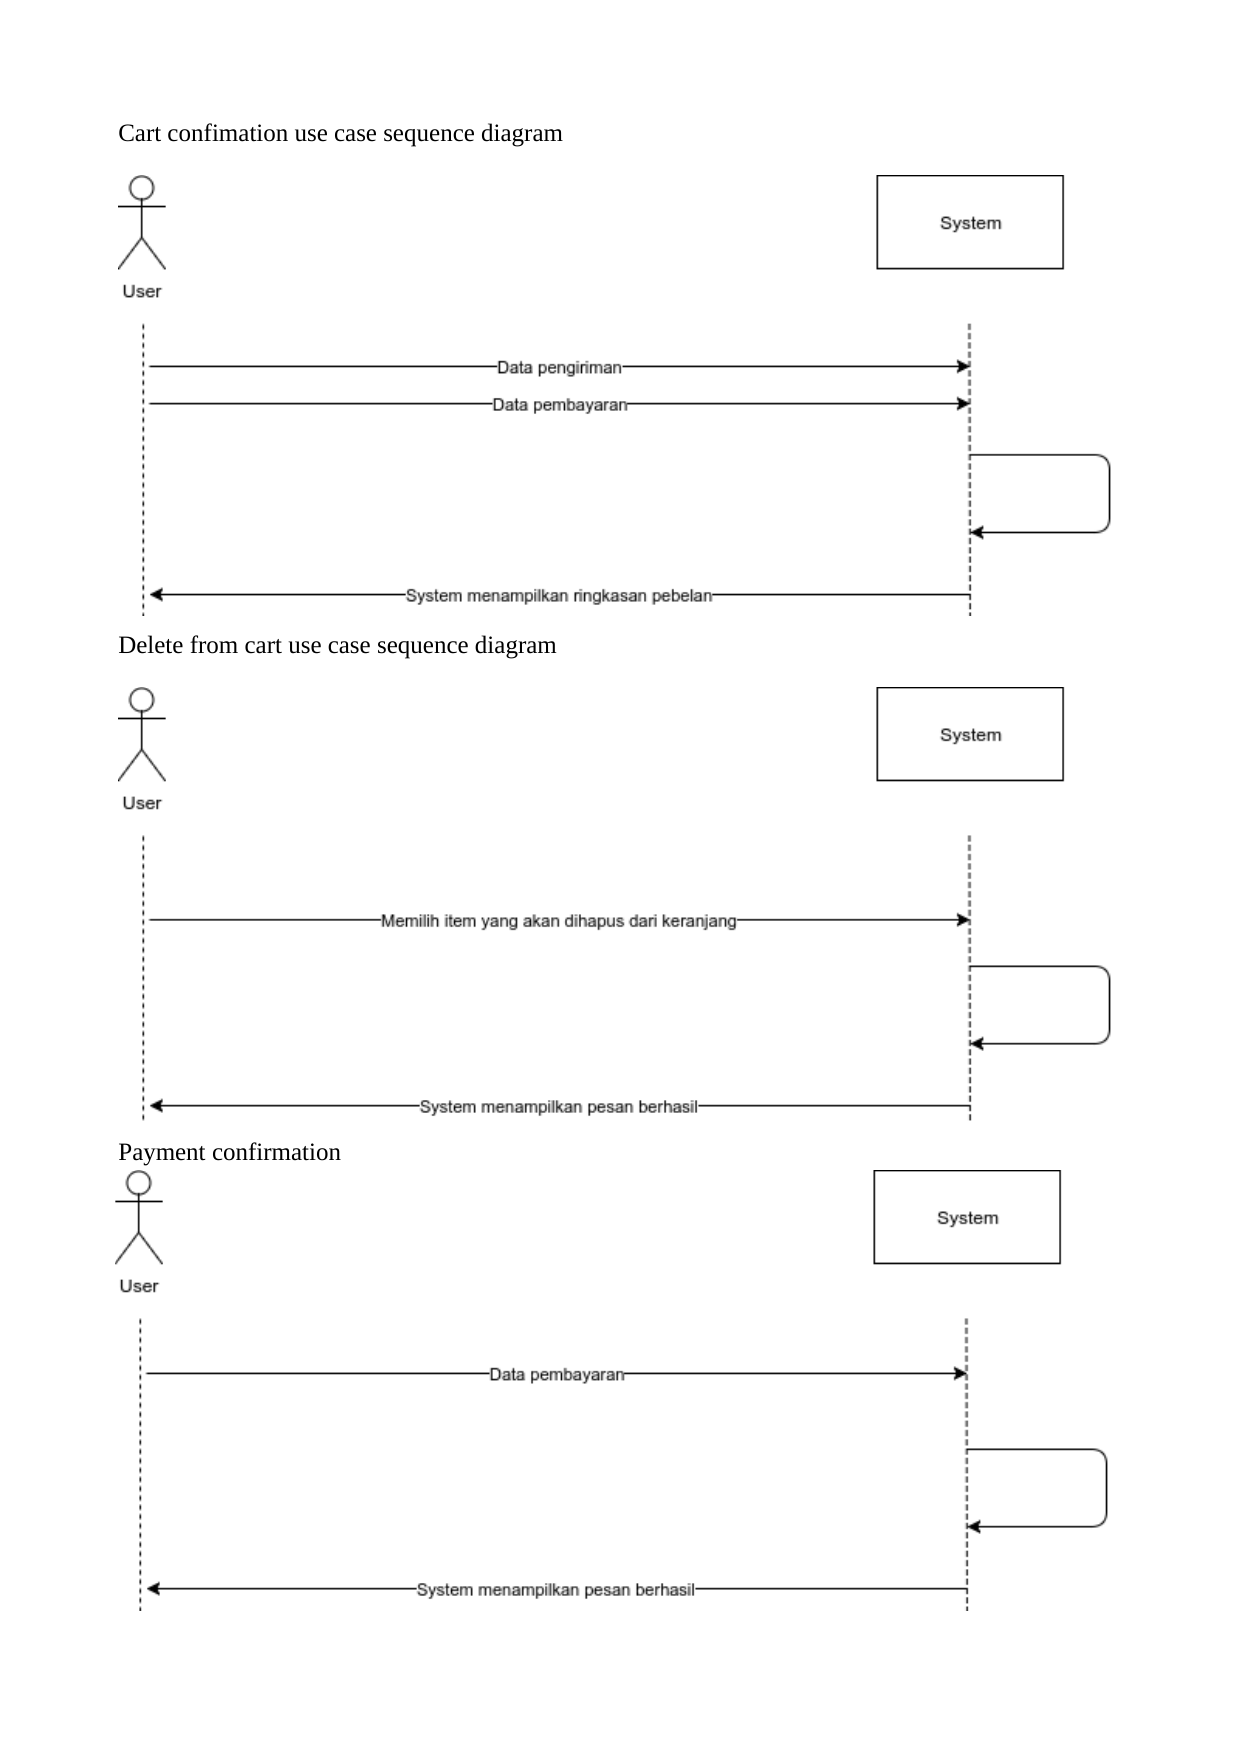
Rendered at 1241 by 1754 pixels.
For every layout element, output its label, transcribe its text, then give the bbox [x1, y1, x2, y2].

picture [118, 687, 1123, 1123]
picture [118, 175, 1123, 616]
text Payment confirmation [118, 1123, 1122, 1166]
text Delete from cart use case sequence diagram [118, 616, 1122, 658]
picture [115, 1170, 1120, 1611]
text Cart confimation use case sequence diagram [118, 118, 1122, 147]
